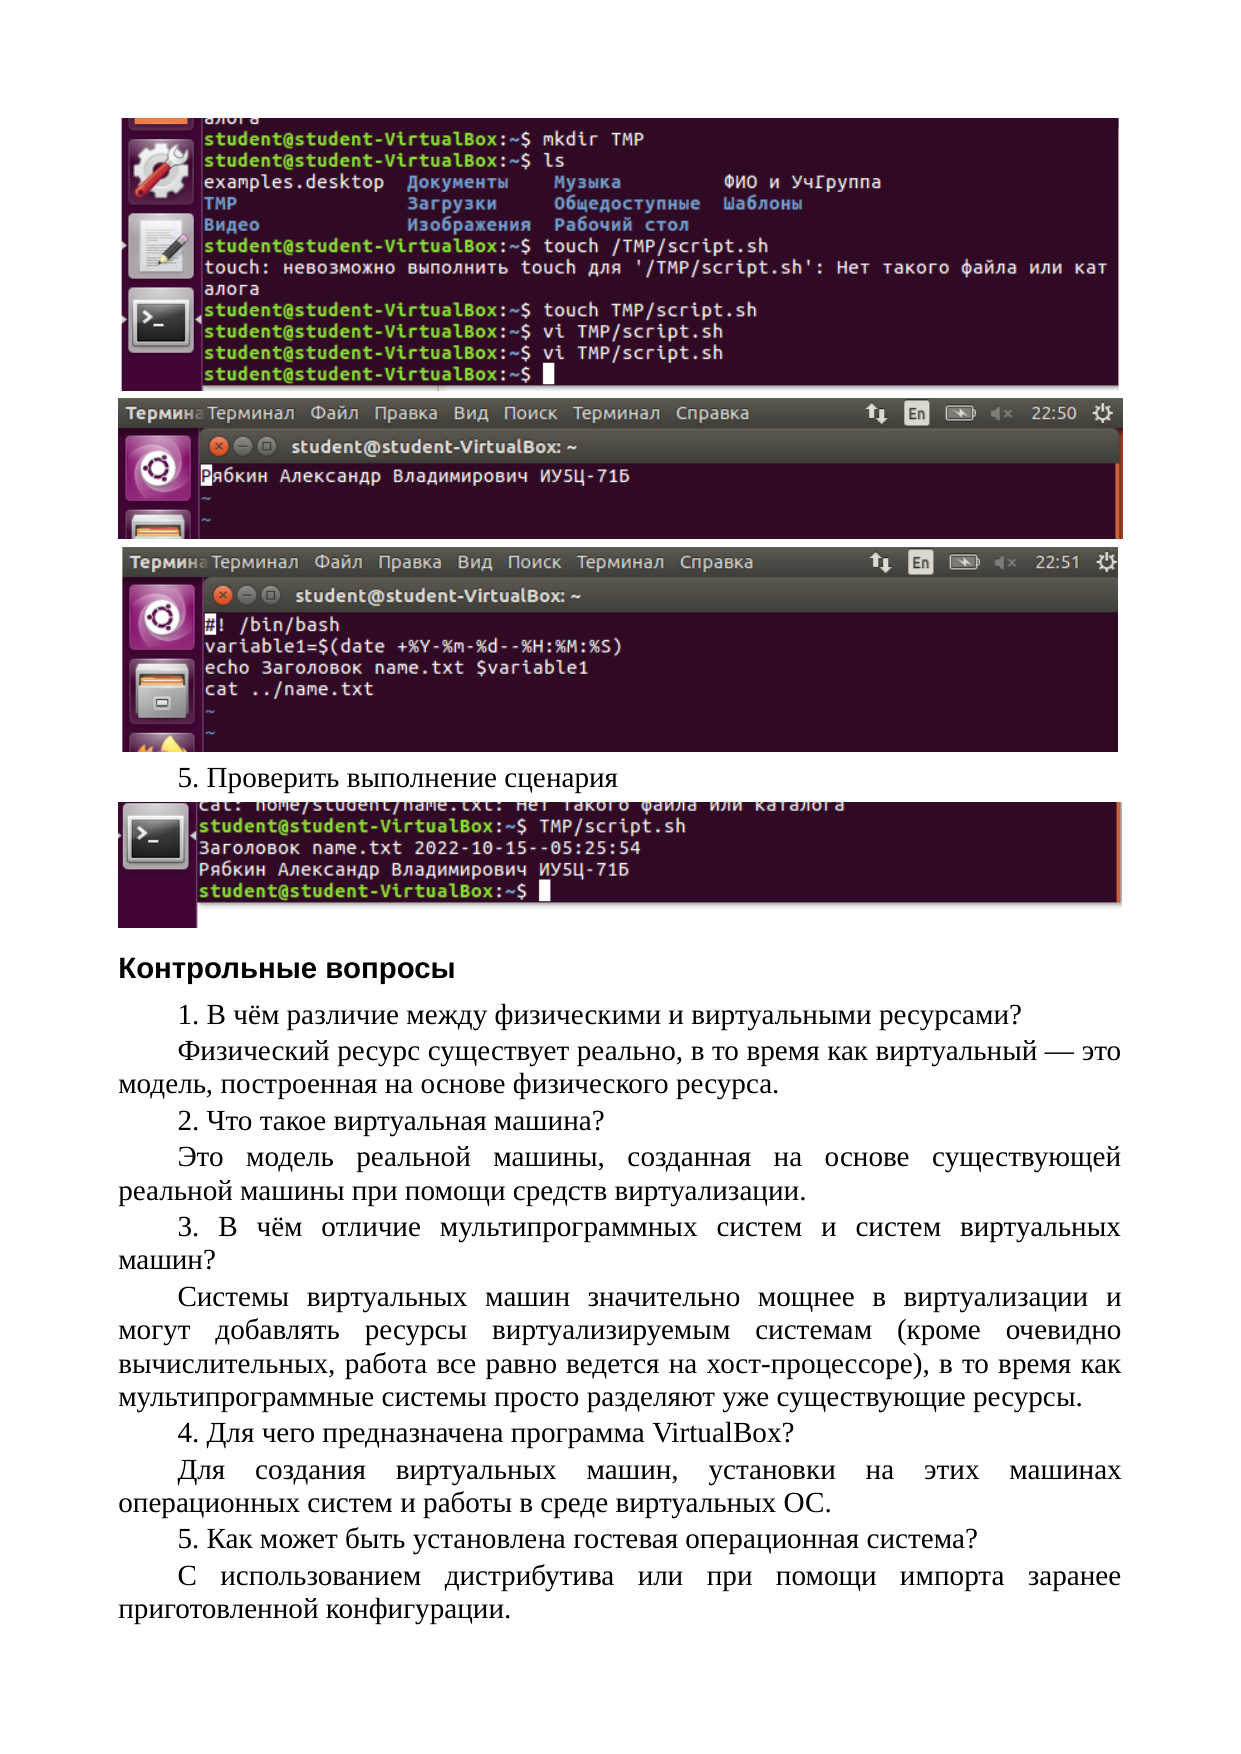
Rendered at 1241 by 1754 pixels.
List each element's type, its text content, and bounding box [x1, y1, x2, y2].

text Для создания виртуальных машин, установки на этих машинах операционных систем и работы в среде виртуальных ОС. [118, 1452, 1122, 1519]
text 1. В чём различие между физическими и виртуальными ресурсами? [118, 997, 1122, 1030]
text 5. Как может быть установлена гостевая операционная система? [118, 1522, 1122, 1555]
text С использованием дистрибутива или при помощи импорта заранее приготовленной конфигурации. [118, 1558, 1122, 1625]
text Физический ресурс существует реально, в то время как виртуальный — это модель, построенная на основе физического ресурса. [118, 1033, 1122, 1100]
subtitle Контрольные вопросы [118, 951, 1122, 984]
picture [121, 118, 1119, 391]
text 5. Проверить выполнение сценария [118, 760, 1122, 794]
picture [122, 547, 1118, 752]
text Системы виртуальных машин значительно мощнее в виртуализации и могут добавлять ресурсы виртуализируемым системам (кроме очевидно вычислительных, работа все равно ведется на хост-процессоре), в то время как мультипрограммные системы просто разделяют уже существующие ресурсы. [118, 1279, 1122, 1413]
text 2. Что такое виртуальная машина? [118, 1103, 1122, 1136]
text 4. Для чего предназначена программа VirtualBox? [118, 1416, 1122, 1449]
picture [118, 802, 1123, 928]
text Это модель реальной машины, созданная на основе существующей реальной машины при помощи средств виртуализации. [118, 1139, 1122, 1206]
text 3. В чём отличие мультипрограммных систем и систем виртуальных машин? [118, 1209, 1122, 1276]
picture [118, 398, 1113, 539]
